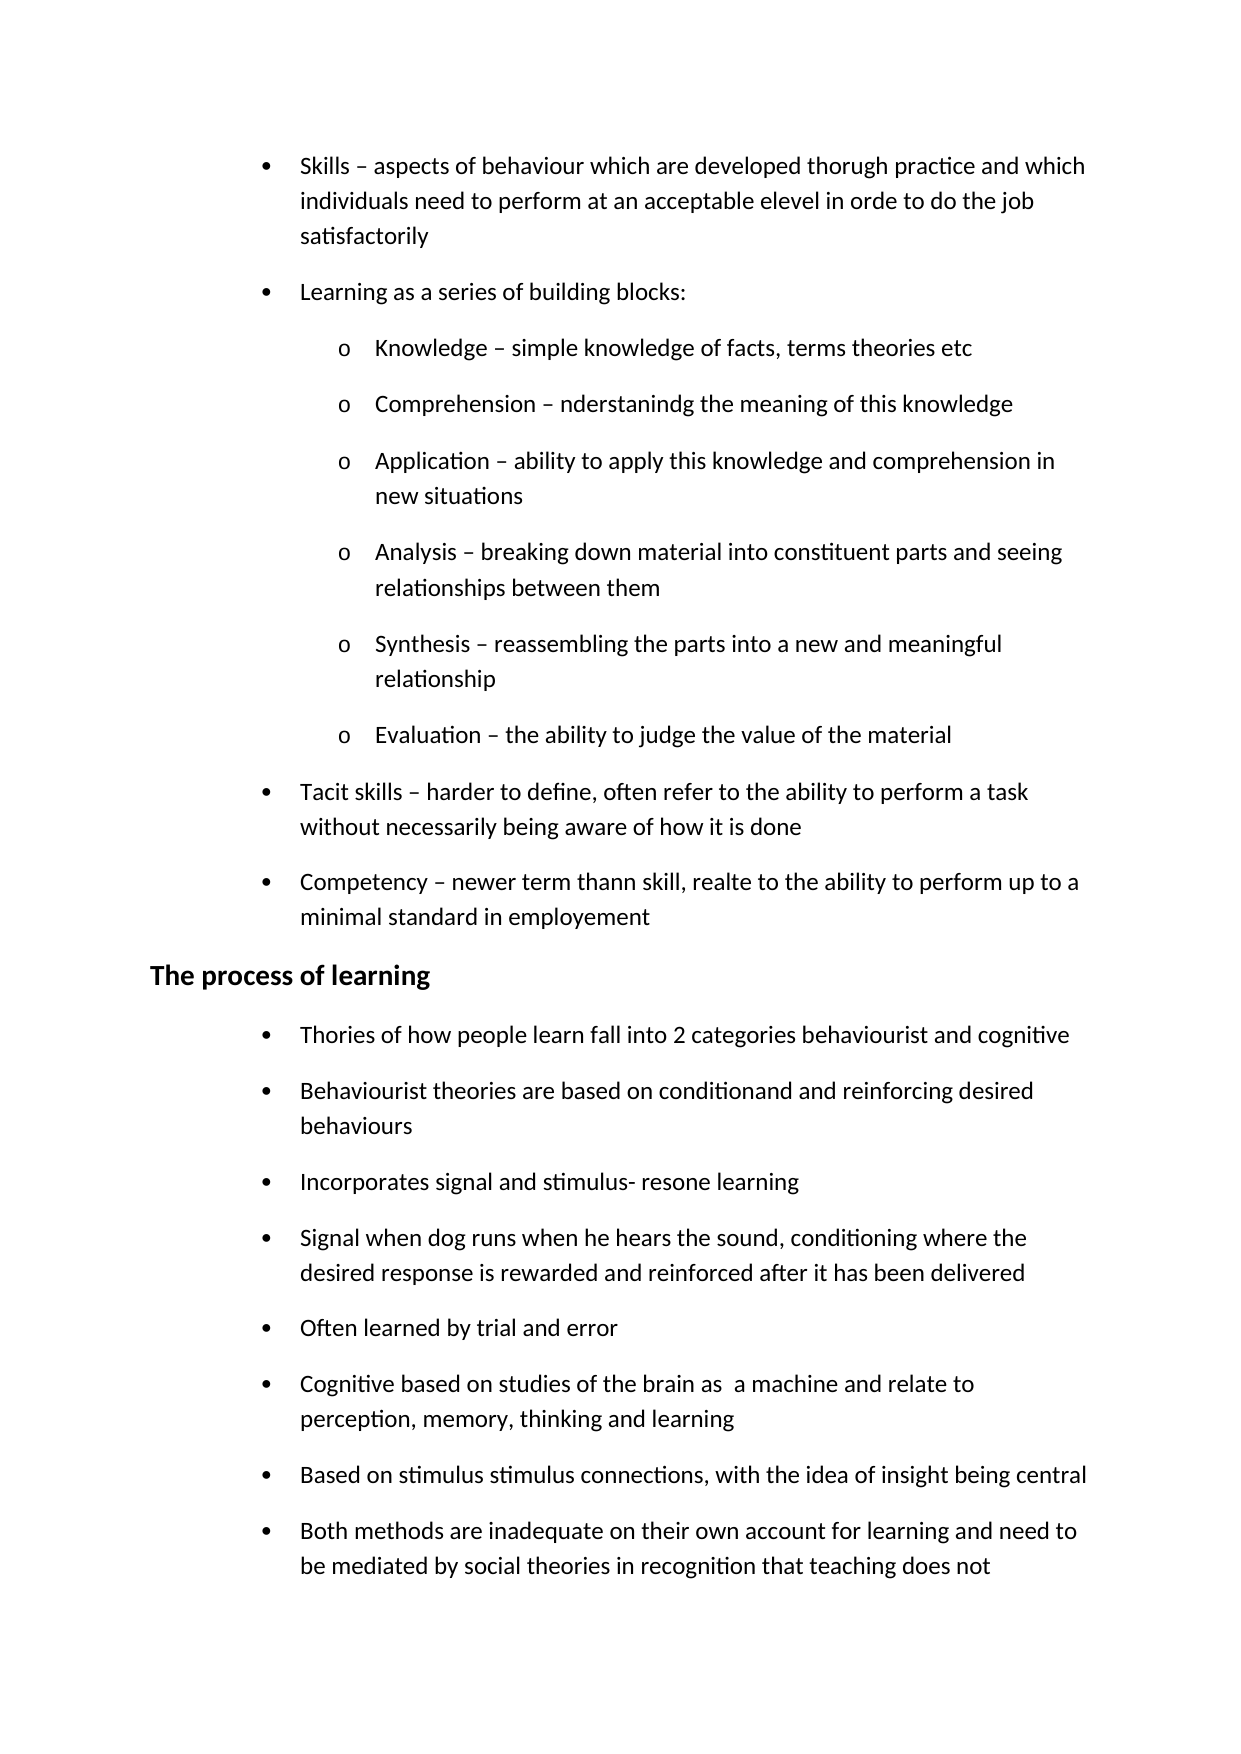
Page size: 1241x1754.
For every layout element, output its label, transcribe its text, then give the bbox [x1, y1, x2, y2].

list Comprehension – nderstanindg the meaning of this knowledge [337, 388, 1090, 419]
list Competency – newer term thann skill, realte to the ability to perform up to a minimal standard in employement [262, 867, 1090, 932]
list Based on stimulus stimulus connections, with the idea of insight being central [262, 1459, 1090, 1490]
list Cognitive based on studies of the brain as a machine and relate to perception, memory, thinking and learning [262, 1368, 1090, 1434]
list Knowledge – simple knowledge of facts, terms theories etc [337, 332, 1090, 363]
list Evaluation – the ability to judge the value of the material [337, 719, 1090, 750]
list Incorporates signal and stimulus- resone learning [262, 1166, 1090, 1196]
list Skills – aspects of behaviour which are developed thorugh practice and which individuals need to perform at an acceptable elevel in orde to do the job satisfactorily [262, 150, 1090, 251]
list Learning as a series of building blocks: [262, 276, 1090, 306]
text The process of learning [150, 957, 1090, 993]
list Synthesis – reassembling the parts into a new and meaningful relationship [337, 628, 1090, 694]
list Analysis – breaking down material into constituent parts and seeing relationships between them [337, 536, 1090, 602]
list Behaviourist theories are based on conditionand and reinforcing desired behaviours [262, 1075, 1090, 1141]
list Tacit skills – harder to define, often refer to the ability to perform a task without necessarily being aware of how it is done [262, 776, 1090, 841]
list Both methods are inadequate on their own account for learning and need to be mediated by social theories in recognition that teaching does not [262, 1515, 1090, 1581]
list Often learned by trial and error [262, 1312, 1090, 1343]
list Application – ability to apply this knowledge and comprehension in new situations [337, 445, 1090, 511]
list Thories of how people learn fall into 2 categories behaviourist and cognitive [262, 1019, 1090, 1050]
list Signal when dog runs when he hears the sound, conditioning where the desired response is rewarded and reinforced after it has been delivered [262, 1222, 1090, 1287]
